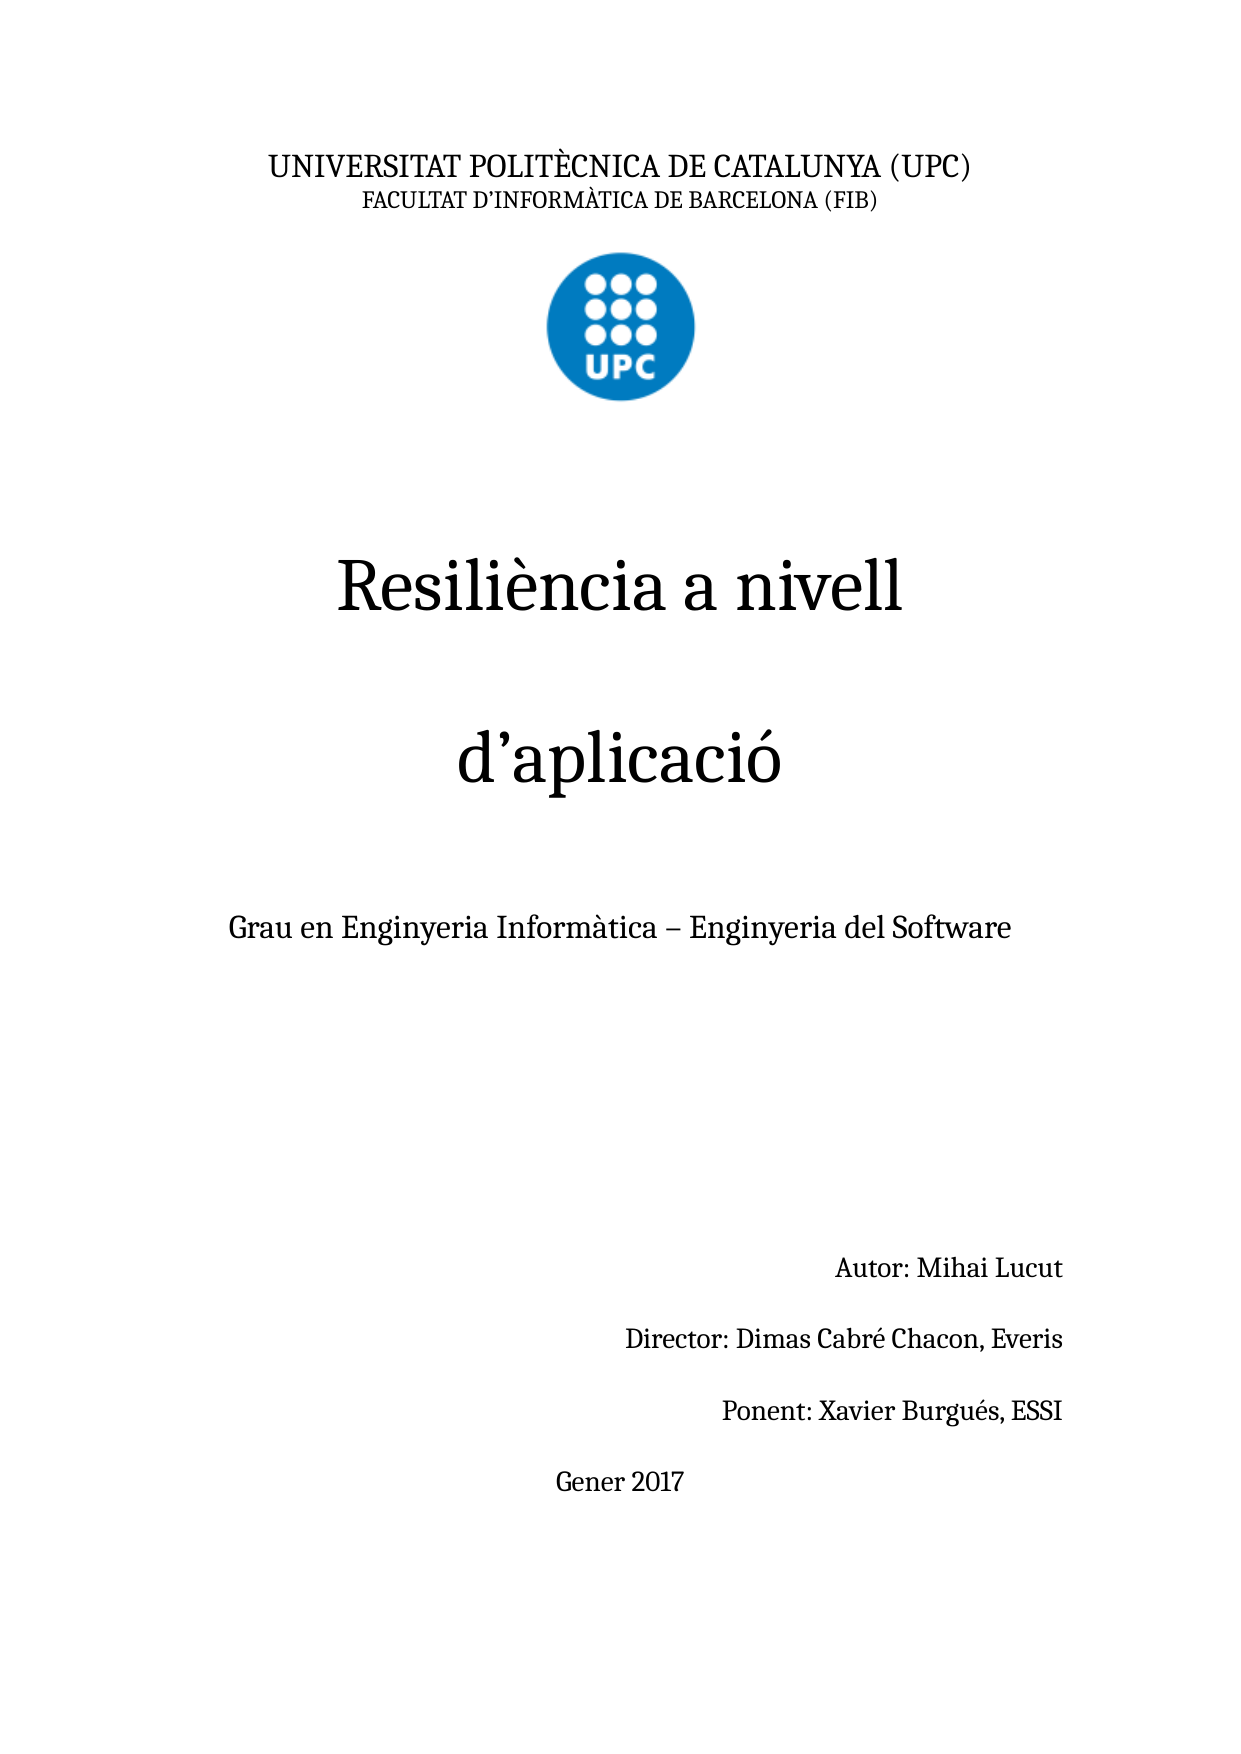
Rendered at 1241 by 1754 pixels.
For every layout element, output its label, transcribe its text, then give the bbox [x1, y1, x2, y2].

text Resiliència a nivell d’aplicació [177, 542, 1063, 801]
picture [536, 245, 704, 410]
text FACULTAT D’INFORMÀTICA DE BARCELONA (FIB) [177, 186, 1063, 215]
text Gener 2017 [177, 1465, 1063, 1498]
text Director: Dimas Cabré Chacon, Everis [177, 1323, 1063, 1356]
text Autor: Mihai Lucut [177, 1251, 1063, 1285]
text Grau en Enginyeria Informàtica – Enginyeria del Software [177, 908, 1063, 947]
text UNIVERSITAT POLITÈCNICA DE CATALUNYA (UPC) [177, 148, 1063, 186]
text Ponent: Xavier Burgués, ESSI [177, 1394, 1063, 1427]
